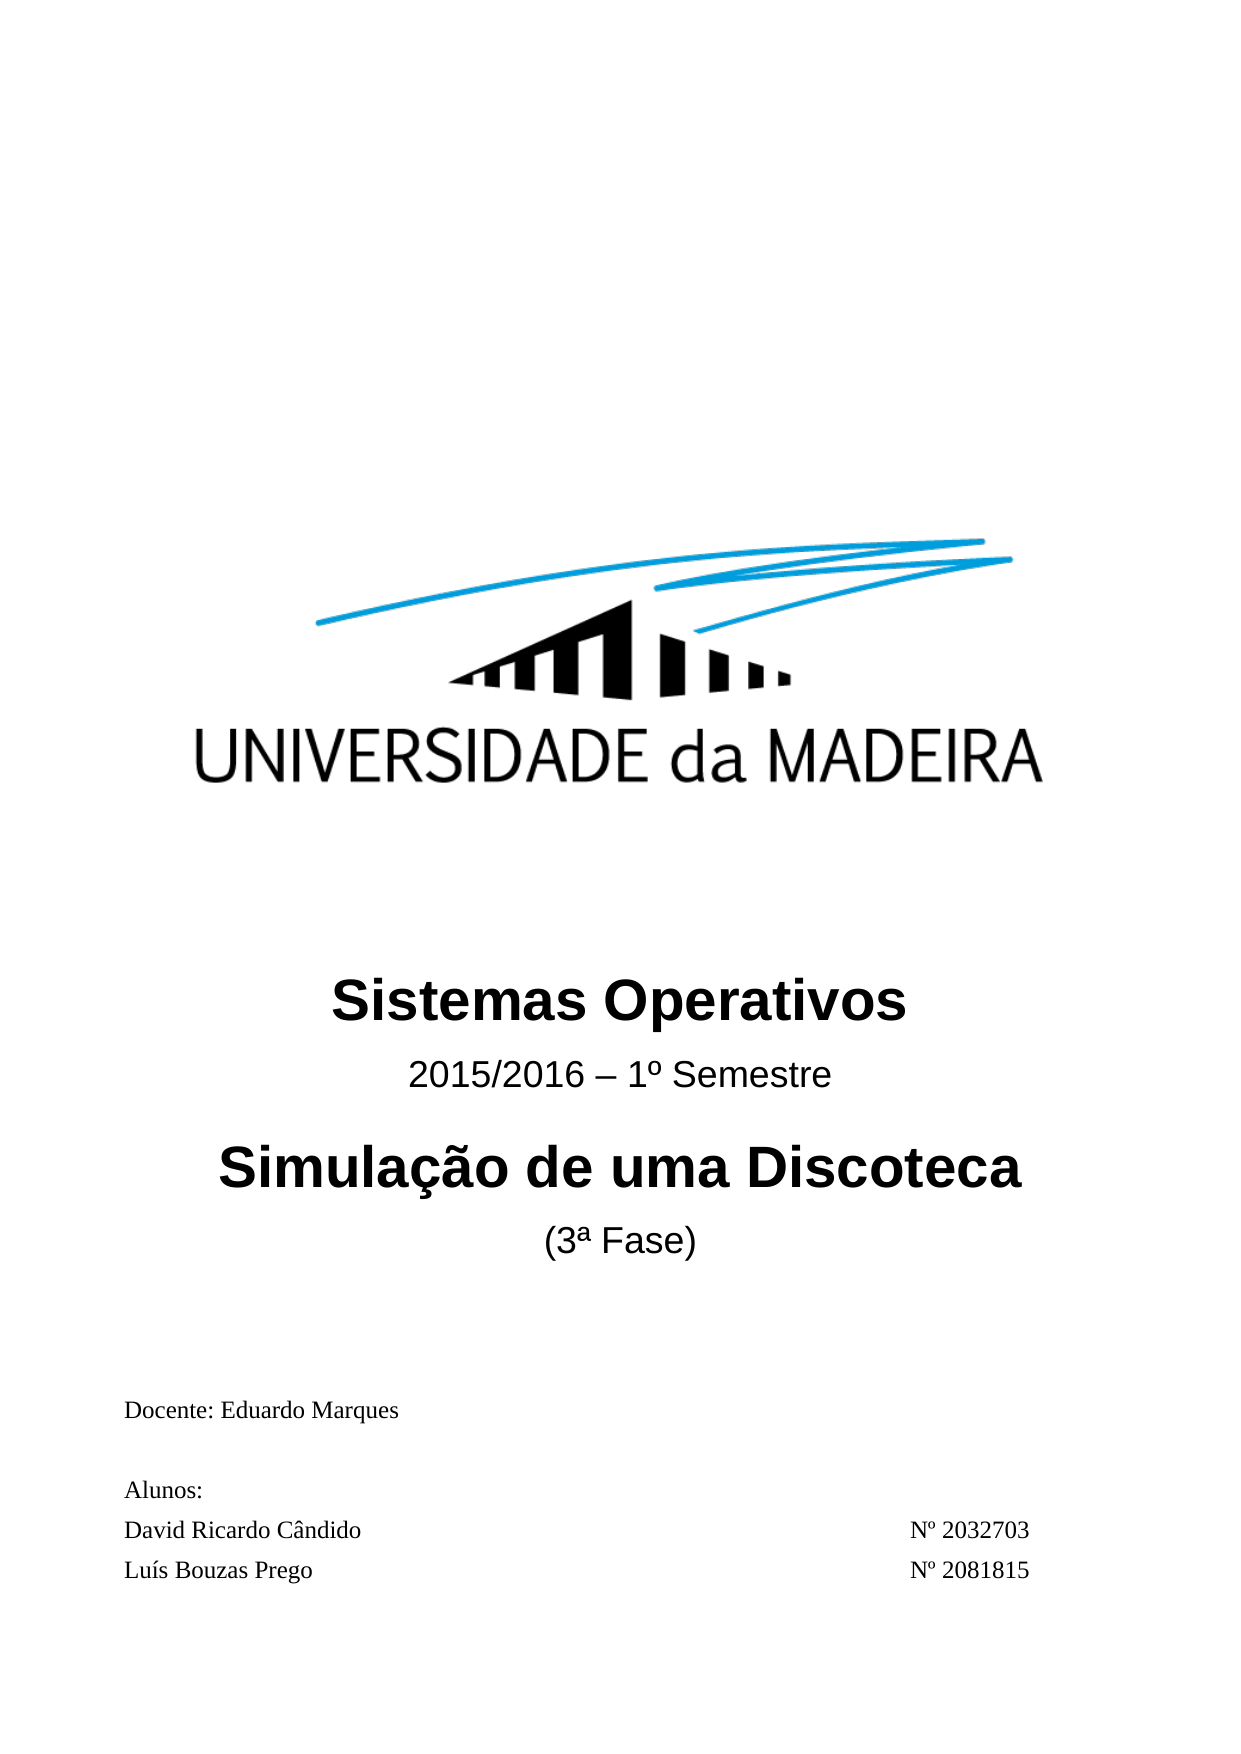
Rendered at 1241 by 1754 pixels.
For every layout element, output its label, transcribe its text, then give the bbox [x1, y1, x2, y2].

subtitle (3ª Fase) [118, 1218, 1122, 1261]
table_cell David Ricardo Cândido [118, 1510, 904, 1550]
title Sistemas Operativos [118, 966, 1122, 1033]
table_cell Nº 2081815 [904, 1550, 1123, 1590]
table_cell [904, 1429, 1123, 1469]
table_cell [904, 1469, 1123, 1509]
picture [118, 405, 1123, 913]
table_cell Alunos: [118, 1469, 904, 1509]
table_cell [118, 1429, 904, 1469]
title Simulação de uma Discoteca [118, 1132, 1122, 1199]
table_cell Nº 2032703 [904, 1510, 1123, 1550]
subtitle 2015/2016 – 1º Semestre [118, 1052, 1122, 1095]
table_header Docente: Eduardo Marques [118, 1389, 904, 1429]
table_cell Luís Bouzas Prego [118, 1550, 904, 1590]
table_header [904, 1389, 1123, 1429]
